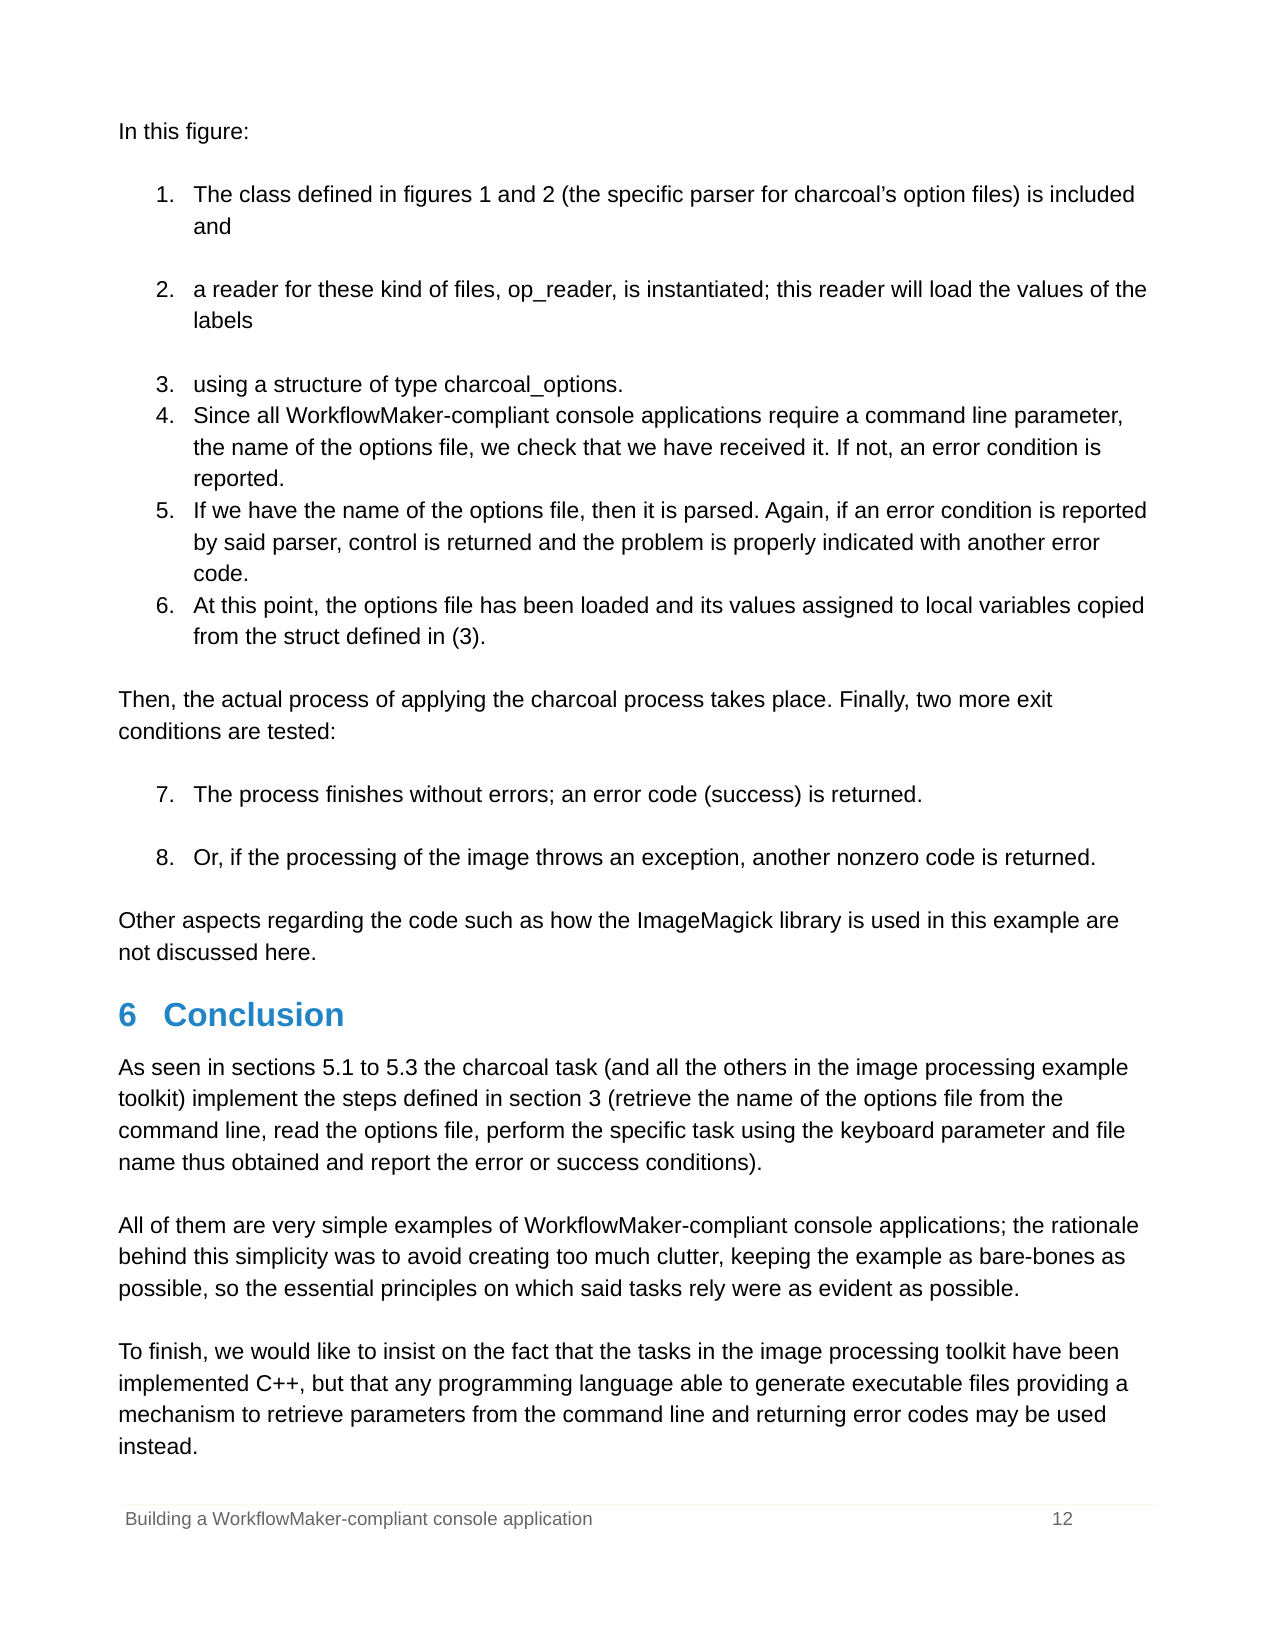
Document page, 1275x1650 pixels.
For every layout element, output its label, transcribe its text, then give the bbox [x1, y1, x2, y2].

list At this point, the options file has been loaded and its values assigned to local variables copied from the struct defined in (3). [156, 592, 1157, 649]
text Then, the actual process of applying the charcoal process takes place. Finally, two more exit conditions are tested: [118, 686, 1157, 744]
list a reader for these kind of files, op_reader, is instantiated; this reader will load the values of the labels [156, 276, 1157, 334]
list using a structure of type charcoal_options. [156, 371, 1157, 397]
list The class defined in figures 1 and 2 (the specific parser for charcoal’s option files) is included and [156, 181, 1157, 239]
text To finish, we would like to insist on the fact that the tasks in the image processing toolkit have been implemented C++, but that any programming language able to generate executable files providing a mechanism to retrieve parameters from the command line and returning error codes may be used instead. [118, 1338, 1157, 1459]
list If we have the name of the options file, then it is parsed. Again, if an error condition is reported by said parser, control is returned and the problem is properly indicated with another error code. [156, 497, 1157, 586]
text In this figure: [118, 118, 1157, 144]
text Other aspects regarding the code such as how the ImageMagick library is used in this example are not discussed here. [118, 907, 1157, 965]
text As seen in sections 5.1 to 5.3 the charcoal task (and all the others in the image processing example toolkit) implement the steps defined in section 3 (retrieve the name of the options file from the command line, read the options file, perform the specific task using the keyboard parameter and file name thus obtained and report the error or success conditions). [118, 1054, 1157, 1175]
list The process finishes without errors; an error code (success) is returned. [156, 781, 1157, 807]
subtitle Conclusion [118, 995, 1157, 1034]
list Since all WorkflowMaker-compliant console applications require a command line parameter, the name of the options file, we check that we have received it. If not, an error condition is reported. [156, 402, 1157, 492]
text All of them are very simple examples of WorkflowMaker-compliant console applications; the rationale behind this simplicity was to avoid creating too much clutter, keeping the example as bare-bones as possible, so the essential principles on which said tasks rely were as evident as possible. [118, 1212, 1157, 1301]
list Or, if the processing of the image throws an exception, another nonzero code is returned. [156, 844, 1157, 870]
